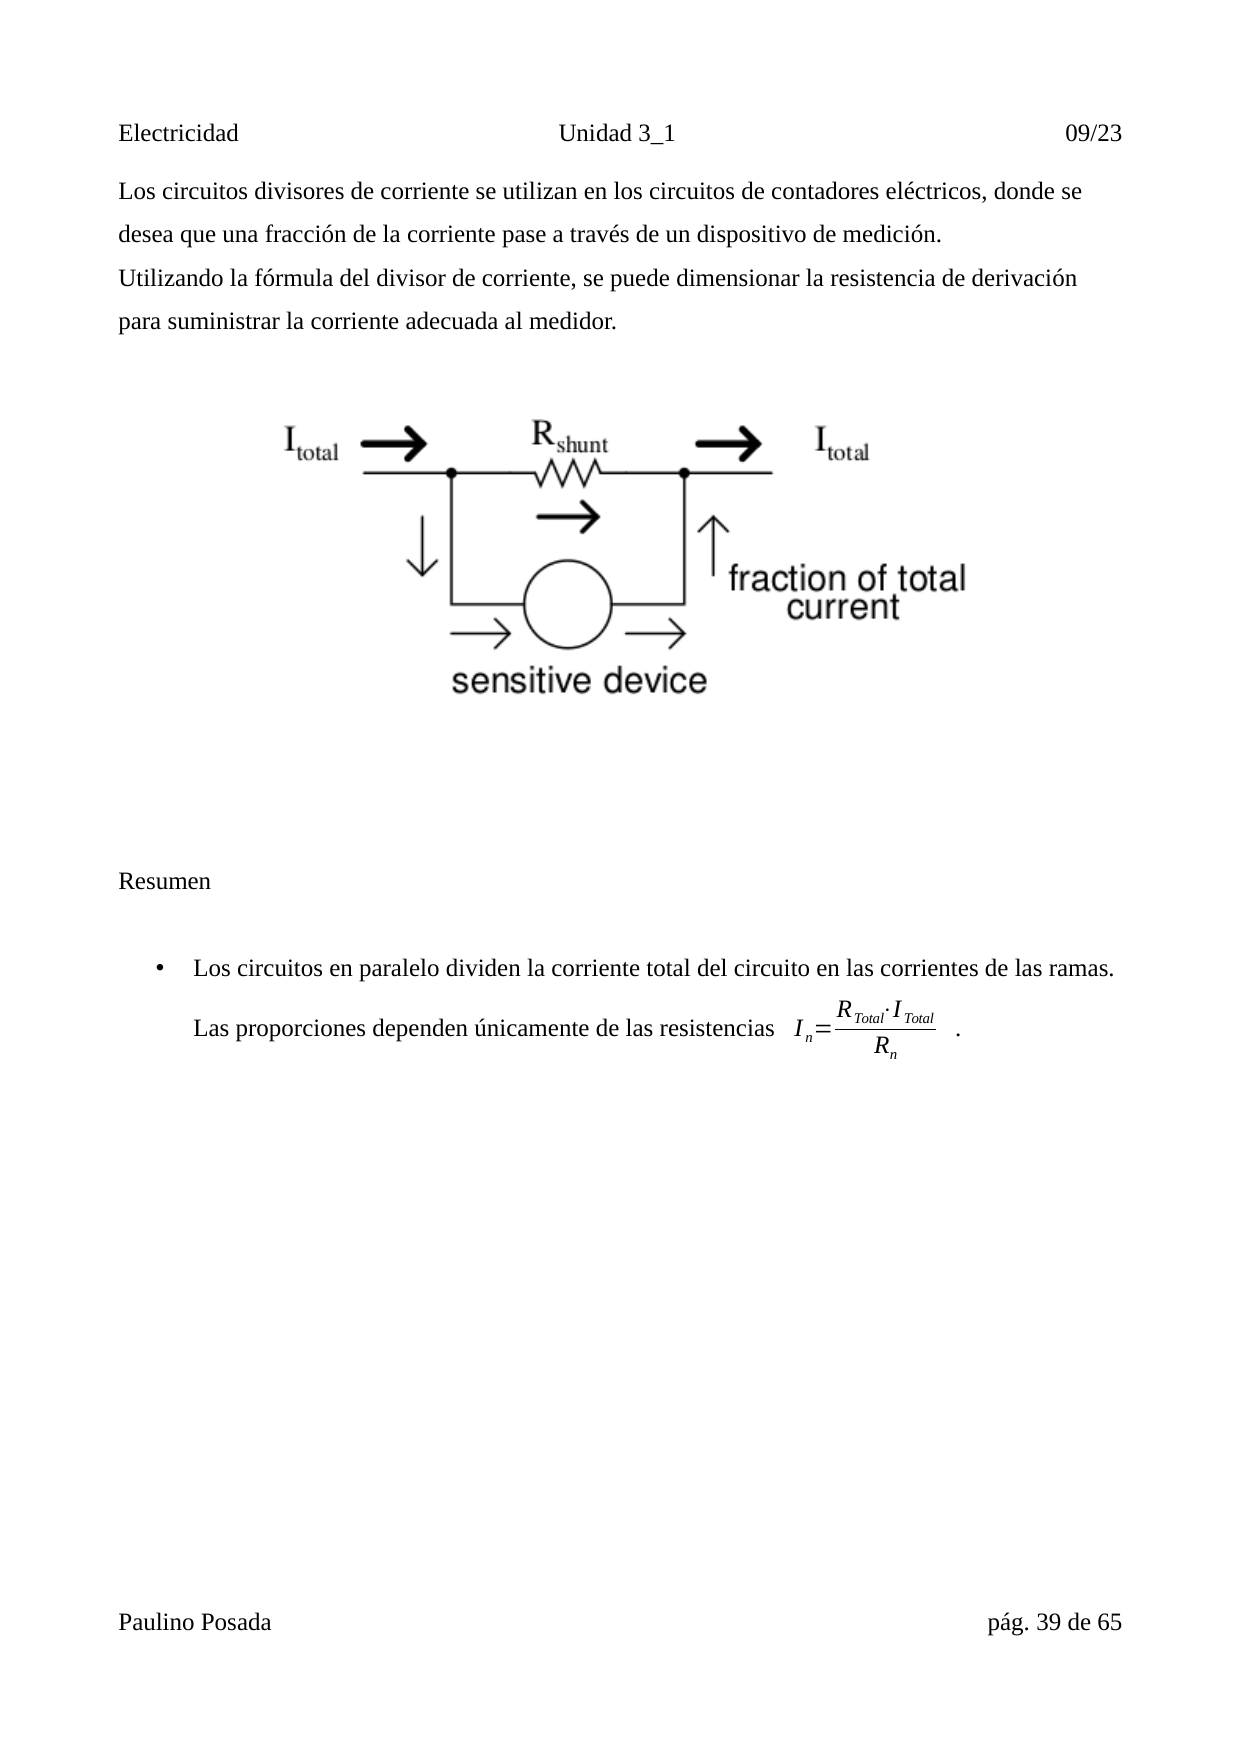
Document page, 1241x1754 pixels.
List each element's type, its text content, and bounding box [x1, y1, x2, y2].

list Las proporciones dependen únicamente de las resistencias. [156, 996, 1122, 1062]
text Los circuitos divisores de corriente se utilizan en los circuitos de contadores eléctricos, donde se desea que una fracción de la corriente pase a través de un dispositivo de medición. [118, 176, 1122, 248]
picture [256, 407, 984, 710]
text Utilizando la fórmula del divisor de corriente, se puede dimensionar la resistencia de derivación para suministrar la corriente adecuada al medidor. [118, 263, 1122, 334]
text Resumen [118, 866, 1122, 895]
list Los circuitos en paralelo dividen la corriente total del circuito en las corrientes de las ramas. [156, 953, 1122, 981]
